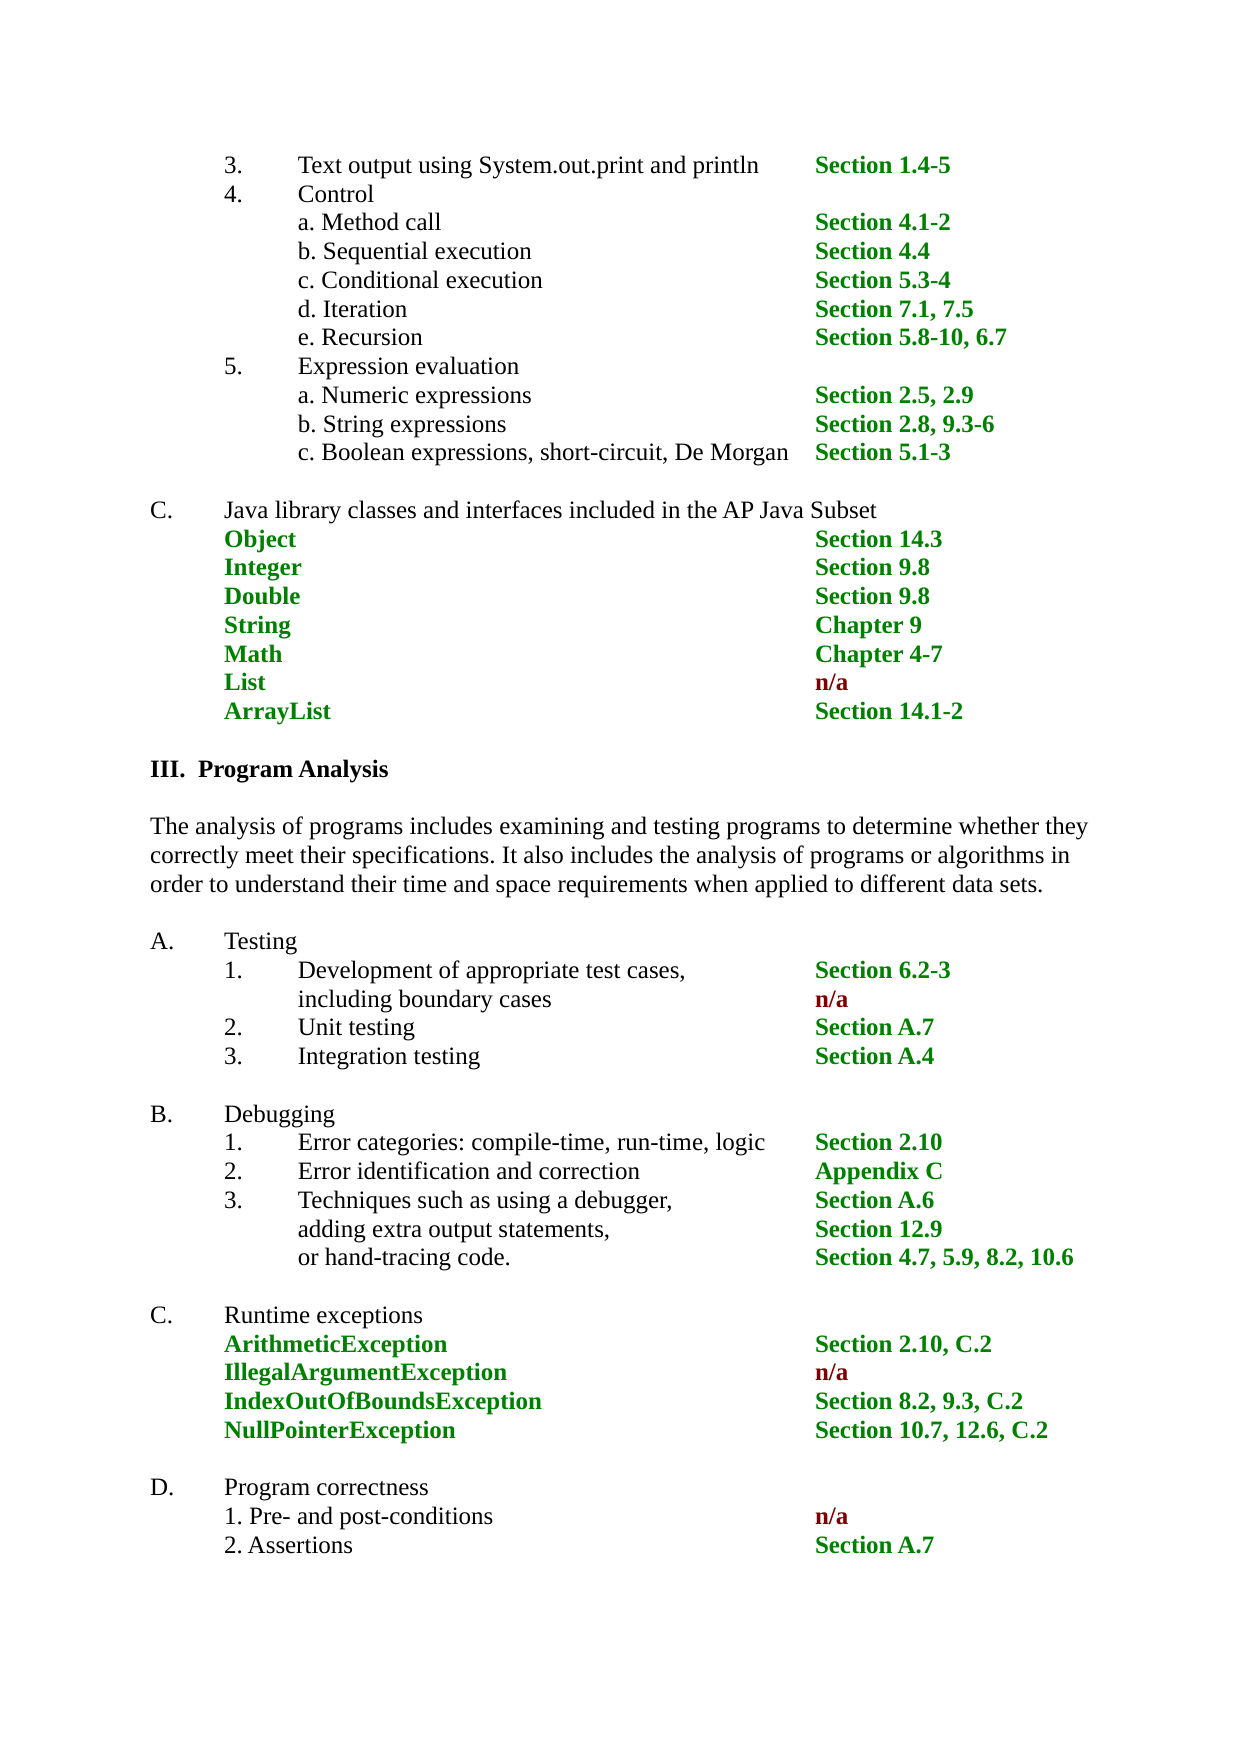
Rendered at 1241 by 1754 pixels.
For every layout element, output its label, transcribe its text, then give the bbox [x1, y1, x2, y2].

text Object Section 14.3 [150, 524, 1091, 552]
text 2. Unit testing Section A.7 [150, 1012, 1091, 1041]
text C. Java library classes and interfaces included in the AP Java Subset [150, 495, 1091, 524]
text D. Program correctness [150, 1472, 1091, 1501]
text e. Recursion Section 5.8-10, 6.7 [150, 322, 1091, 351]
text Double Section 9.8 [150, 581, 1091, 610]
text 5. Expression evaluation [150, 351, 1091, 380]
text List n/a [150, 667, 1091, 696]
text III. Program Analysis [150, 754, 1091, 782]
text Math Chapter 4-7 [150, 639, 1091, 667]
text d. Iteration Section 7.1, 7.5 [150, 294, 1091, 322]
text A. Testing [150, 926, 1091, 955]
text b. Sequential execution Section 4.4 [150, 236, 1091, 265]
text 3. Techniques such as using a debugger, Section A.6 adding extra output statements, Section 12.9 or hand-tracing code. Section 4.7, 5.9, 8.2, 10.6 [150, 1185, 1091, 1271]
text a. Method call Section 4.1-2 [150, 207, 1091, 236]
text c. Conditional execution Section 5.3-4 [150, 265, 1091, 294]
text 1. Pre- and post-conditions n/a [150, 1501, 1091, 1530]
text IndexOutOfBoundsException Section 8.2, 9.3, C.2 [150, 1386, 1091, 1415]
text 2. Assertions Section A.7 [150, 1530, 1091, 1559]
text 1. Development of appropriate test cases, Section 6.2-3 including boundary cases n/a [150, 955, 1091, 1012]
text The analysis of programs includes examining and testing programs to determine whether they correctly meet their specifications. It also includes the analysis of programs or algorithms in order to understand their time and space requirements when applied to different data sets. [150, 811, 1091, 897]
text c. Boolean expressions, short-circuit, De Morgan Section 5.1-3 [150, 437, 1091, 466]
text String Chapter 9 [150, 610, 1091, 639]
text C. Runtime exceptions [150, 1300, 1091, 1329]
text NullPointerException Section 10.7, 12.6, C.2 [150, 1415, 1091, 1444]
text ArithmeticException Section 2.10, C.2 [150, 1329, 1091, 1357]
text b. String expressions Section 2.8, 9.3-6 [150, 409, 1091, 437]
text IllegalArgumentException n/a [150, 1357, 1091, 1386]
text a. Numeric expressions Section 2.5, 2.9 [150, 380, 1091, 409]
text 3. Text output using System.out.print and println Section 1.4-5 [150, 150, 1091, 179]
text 1. Error categories: compile-time, run-time, logic Section 2.10 [150, 1127, 1091, 1156]
text Integer Section 9.8 [150, 552, 1091, 581]
text 3. Integration testing Section A.4 [150, 1041, 1091, 1070]
text ArrayList Section 14.1-2 [150, 696, 1091, 725]
text B. Debugging [150, 1099, 1091, 1127]
text 4. Control [150, 179, 1091, 207]
text 2. Error identification and correction Appendix C [150, 1156, 1091, 1185]
